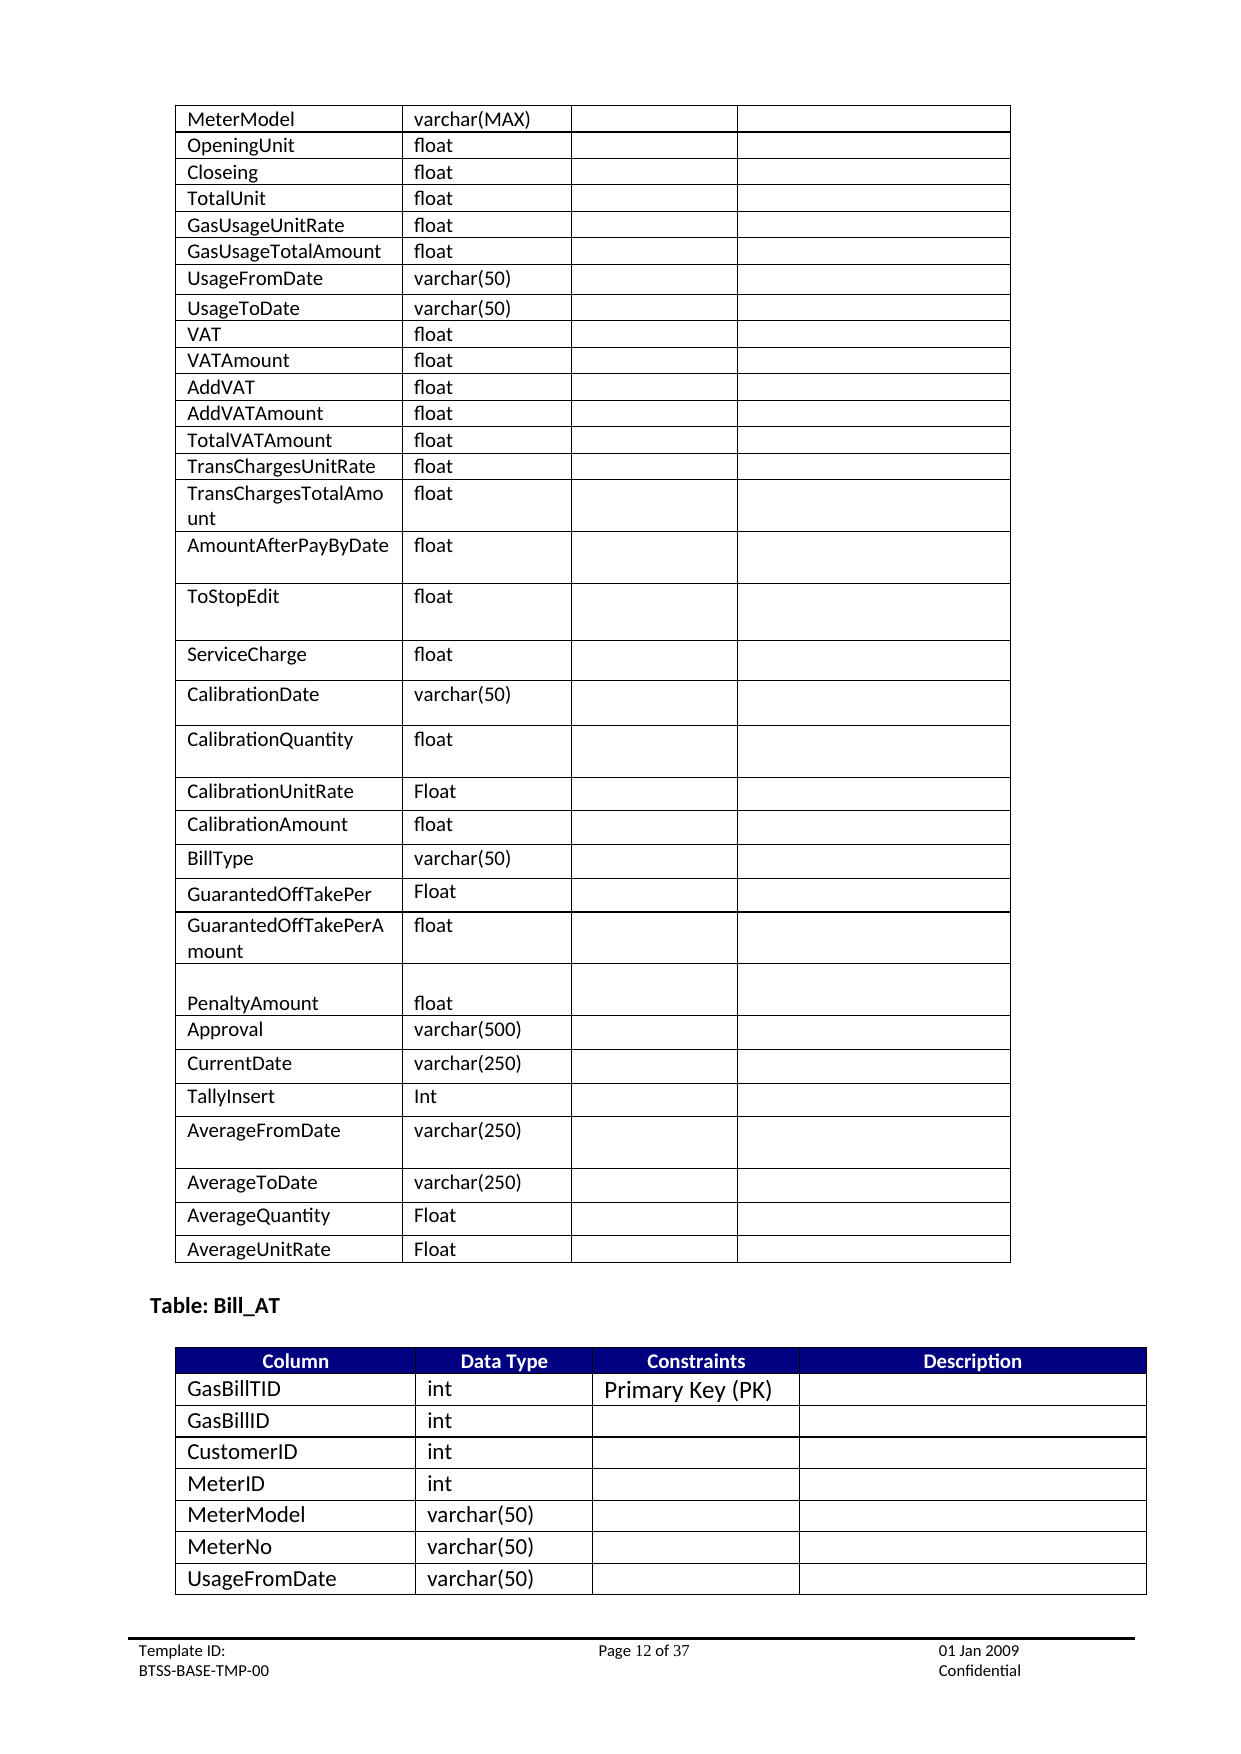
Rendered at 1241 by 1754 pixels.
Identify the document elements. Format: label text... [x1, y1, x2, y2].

table_cell CalibrationQuantity [176, 726, 402, 777]
table_cell [738, 321, 1010, 347]
table_cell int [416, 1406, 592, 1436]
table_cell [572, 133, 737, 158]
table_cell [738, 106, 1010, 131]
table_cell [738, 641, 1010, 680]
table_cell [738, 681, 1010, 725]
table_cell [572, 532, 737, 583]
table_cell Primary Key (PK) [593, 1374, 799, 1405]
table_cell BillType [176, 845, 402, 878]
table_cell float [403, 185, 571, 211]
table_cell GasUsageUnitRate [176, 212, 402, 237]
table_cell float [403, 964, 571, 1015]
table_cell CalibrationDate [176, 681, 402, 725]
table_cell ToStopEdit [176, 584, 402, 640]
table_cell AverageToDate [176, 1169, 402, 1202]
table_cell [738, 811, 1010, 844]
table_cell Closeing [176, 159, 402, 184]
table_cell [572, 1169, 737, 1202]
table_header Data Type [416, 1348, 592, 1373]
table_cell TotalVATAmount [176, 427, 402, 452]
table_cell [593, 1469, 799, 1499]
table_cell float [403, 374, 571, 399]
table_cell [572, 1016, 737, 1049]
table_cell Float [403, 879, 571, 911]
table_cell Int [403, 1084, 571, 1116]
table_cell [738, 845, 1010, 878]
table_cell OpeningUnit [176, 133, 402, 158]
table_cell CalibrationAmount [176, 811, 402, 844]
table_cell [738, 159, 1010, 184]
table_cell AverageUnitRate [176, 1236, 402, 1262]
table_cell [738, 185, 1010, 211]
table_cell int [416, 1374, 592, 1405]
table_cell UsageFromDate [176, 265, 402, 294]
table_cell float [403, 454, 571, 479]
table_cell [572, 1084, 737, 1116]
table_cell [738, 964, 1010, 1015]
table_cell [572, 778, 737, 810]
table_cell [572, 1236, 737, 1262]
table_cell [800, 1532, 1146, 1563]
table_cell [572, 348, 737, 373]
table_cell [572, 1203, 737, 1235]
table_cell [572, 1050, 737, 1082]
table_cell float [403, 348, 571, 373]
table_cell [800, 1374, 1146, 1405]
table_cell [572, 106, 737, 131]
table_cell GuarantedOffTakePer [176, 879, 402, 911]
table_cell [572, 845, 737, 878]
table_cell [572, 295, 737, 320]
table_cell [800, 1564, 1146, 1594]
table_header Column [176, 1348, 415, 1373]
table_cell [738, 1016, 1010, 1049]
text Table: Bill_AT [150, 1291, 1135, 1319]
table_cell [738, 913, 1010, 963]
table_cell VATAmount [176, 348, 402, 373]
table_cell float [403, 427, 571, 452]
table_cell [572, 879, 737, 911]
table_cell [572, 681, 737, 725]
table_cell float [403, 401, 571, 426]
table_cell AverageFromDate [176, 1117, 402, 1168]
table_cell [572, 1117, 737, 1168]
table_cell GasBillID [176, 1406, 415, 1436]
table_cell [738, 212, 1010, 237]
table_cell [572, 401, 737, 426]
table_cell float [403, 641, 571, 680]
table_cell Approval [176, 1016, 402, 1049]
table_cell [738, 133, 1010, 158]
table_cell [572, 212, 737, 237]
table_cell [800, 1469, 1146, 1499]
table_cell varchar(MAX) [403, 106, 571, 131]
table_cell [738, 348, 1010, 373]
table_cell float [403, 913, 571, 963]
table_cell [572, 265, 737, 294]
table_cell float [403, 321, 571, 347]
table_cell PenaltyAmount [176, 964, 402, 1015]
table_cell float [403, 584, 571, 640]
table_cell [738, 295, 1010, 320]
table_cell [572, 374, 737, 399]
table_cell AverageQuantity [176, 1203, 402, 1235]
table_cell AmountAfterPayByDate [176, 532, 402, 583]
table_cell [738, 238, 1010, 264]
table_cell varchar(500) [403, 1016, 571, 1049]
table_header Description [800, 1348, 1146, 1373]
table_cell GasBillTID [176, 1374, 415, 1405]
table_cell varchar(50) [416, 1501, 592, 1531]
table_cell CustomerID [176, 1438, 415, 1468]
table_cell float [403, 238, 571, 264]
table_cell Float [403, 1236, 571, 1262]
table_cell TransChargesUnitRate [176, 454, 402, 479]
table_cell float [403, 811, 571, 844]
table_cell [738, 454, 1010, 479]
table_cell [572, 185, 737, 211]
table_cell [572, 964, 737, 1015]
table_cell ServiceCharge [176, 641, 402, 680]
table_cell UsageFromDate [176, 1564, 415, 1594]
table_cell [593, 1438, 799, 1468]
table_cell [593, 1501, 799, 1531]
table_cell VAT [176, 321, 402, 347]
table_cell [738, 879, 1010, 911]
table_cell [738, 778, 1010, 810]
table_cell [572, 641, 737, 680]
table_cell [572, 321, 737, 347]
table_cell [572, 726, 737, 777]
table_cell float [403, 726, 571, 777]
table_cell GuarantedOffTakePerAmount [176, 913, 402, 963]
table_cell float [403, 480, 571, 531]
table_cell varchar(250) [403, 1169, 571, 1202]
table_cell varchar(50) [403, 681, 571, 725]
table_cell [738, 427, 1010, 452]
table_cell int [416, 1438, 592, 1468]
table_cell varchar(50) [403, 845, 571, 878]
table_cell Float [403, 1203, 571, 1235]
table_cell float [403, 133, 571, 158]
table_cell varchar(250) [403, 1117, 571, 1168]
table_header Constraints [593, 1348, 799, 1373]
table_cell [572, 159, 737, 184]
table_cell int [416, 1469, 592, 1499]
table_cell varchar(50) [416, 1564, 592, 1594]
table_cell float [403, 159, 571, 184]
table_cell [738, 1050, 1010, 1082]
table_cell CurrentDate [176, 1050, 402, 1082]
table_cell [738, 1084, 1010, 1116]
table_cell MeterModel [176, 106, 402, 131]
table_cell [738, 1203, 1010, 1235]
table_cell [800, 1438, 1146, 1468]
table_cell TotalUnit [176, 185, 402, 211]
table_cell UsageToDate [176, 295, 402, 320]
table_cell float [403, 212, 571, 237]
table_cell [738, 480, 1010, 531]
table_cell [738, 726, 1010, 777]
table_cell varchar(250) [403, 1050, 571, 1082]
table_cell [800, 1501, 1146, 1531]
table_cell [738, 1236, 1010, 1262]
table_cell float [403, 532, 571, 583]
table_cell MeterModel [176, 1501, 415, 1531]
table_cell [572, 238, 737, 264]
table_cell [738, 584, 1010, 640]
table_cell [738, 1117, 1010, 1168]
table_cell [738, 265, 1010, 294]
table_cell [572, 811, 737, 844]
table_cell [572, 584, 737, 640]
table_cell GasUsageTotalAmount [176, 238, 402, 264]
table_cell [738, 532, 1010, 583]
table_cell MeterNo [176, 1532, 415, 1563]
table_cell [593, 1564, 799, 1594]
table_cell [738, 374, 1010, 399]
table_cell [572, 454, 737, 479]
table_cell TallyInsert [176, 1084, 402, 1116]
table_cell [738, 401, 1010, 426]
table_cell [572, 913, 737, 963]
table_cell AddVAT [176, 374, 402, 399]
table_cell [593, 1406, 799, 1436]
table_cell [572, 427, 737, 452]
table_cell [738, 1169, 1010, 1202]
table_cell CalibrationUnitRate [176, 778, 402, 810]
table_cell varchar(50) [416, 1532, 592, 1563]
table_cell AddVATAmount [176, 401, 402, 426]
table_cell varchar(50) [403, 265, 571, 294]
table_cell varchar(50) [403, 295, 571, 320]
table_cell TransChargesTotalAmount [176, 480, 402, 531]
table_cell [572, 480, 737, 531]
table_cell MeterID [176, 1469, 415, 1499]
table_cell [800, 1406, 1146, 1436]
table_cell [593, 1532, 799, 1563]
table_cell Float [403, 778, 571, 810]
